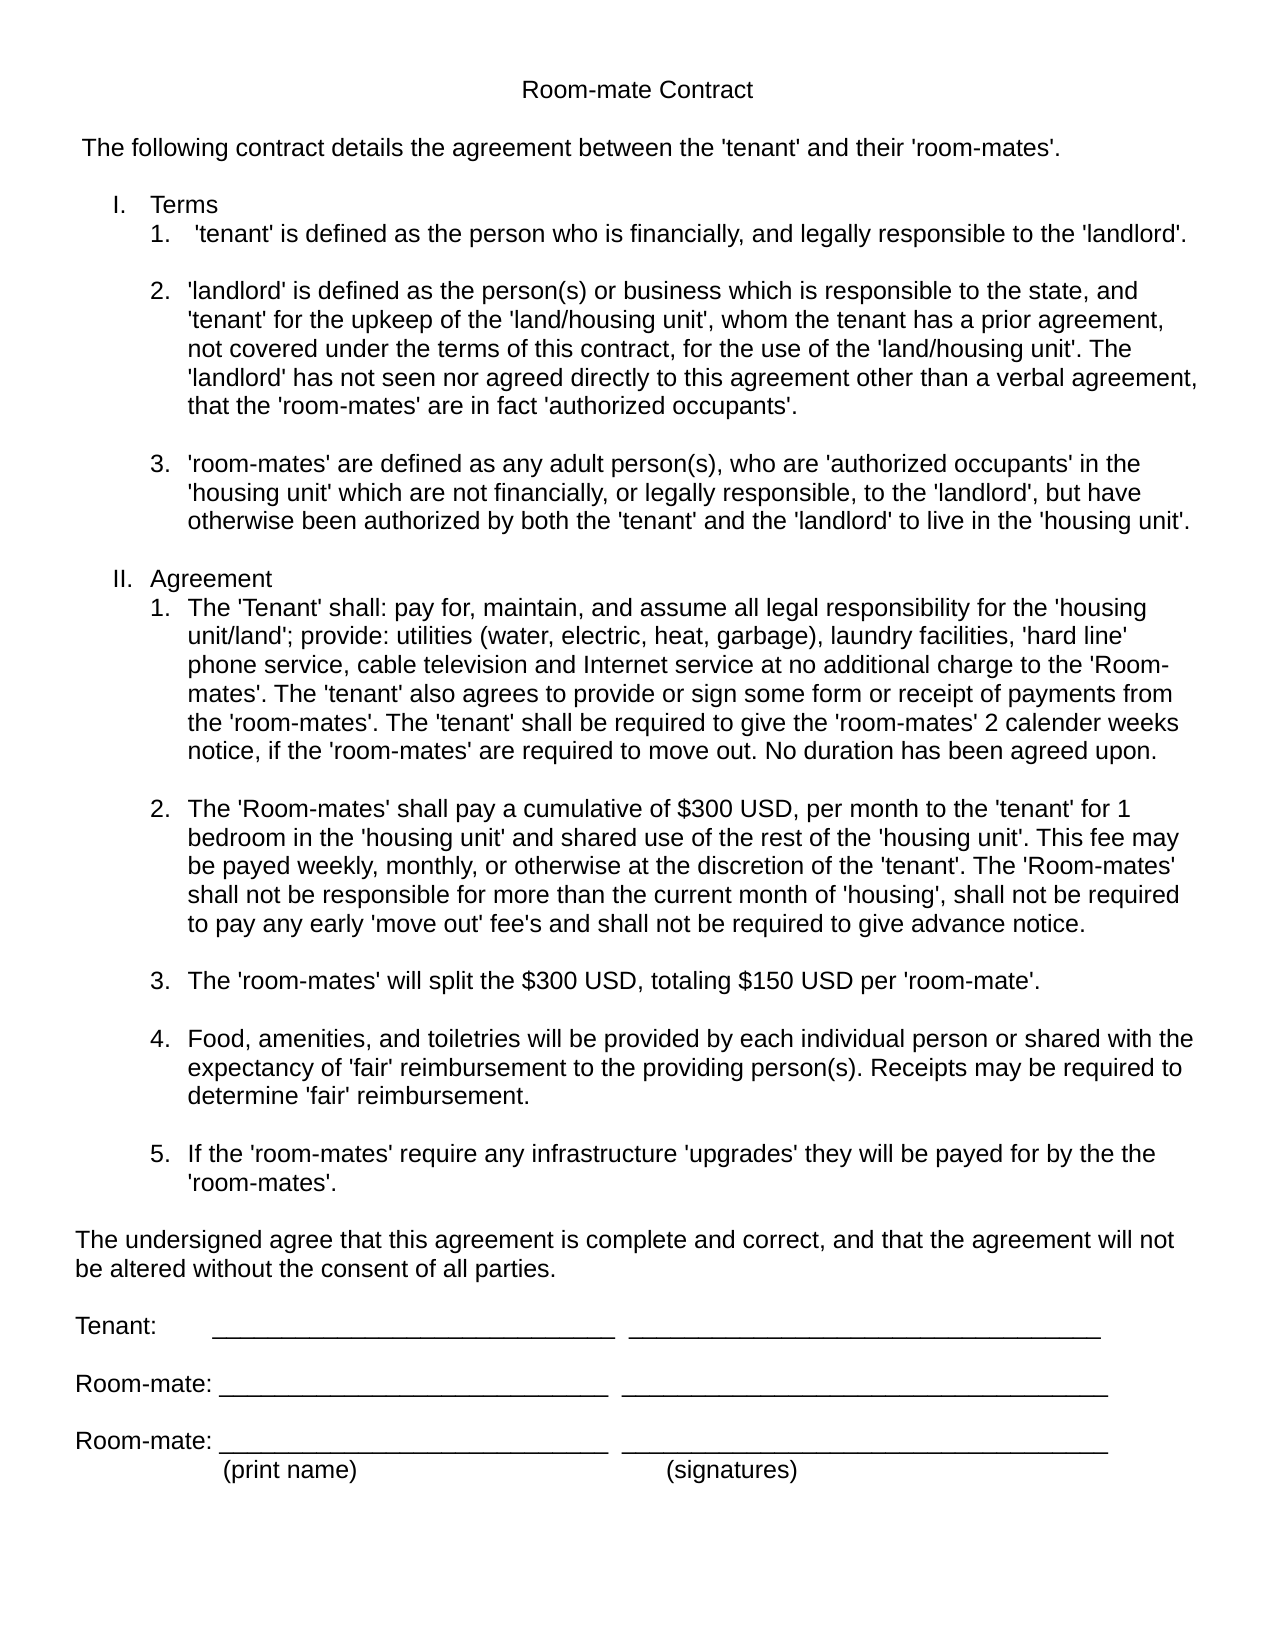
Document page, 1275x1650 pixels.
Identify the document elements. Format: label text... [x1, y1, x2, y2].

list The 'room-mates' will split the $300 USD, totaling $150 USD per 'room-mate'. [150, 966, 1200, 995]
text (print name) (signatures) [75, 1455, 1200, 1484]
list Agreement [112, 564, 1200, 592]
list Food, amenities, and toiletries will be provided by each individual person or shared with the expectancy of 'fair' reimbursement to the providing person(s). Receipts may be required to determine 'fair' reimbursement. [150, 1024, 1200, 1110]
list The 'Room-mates' shall pay a cumulative of $300 USD, per month to the 'tenant' for 1 bedroom in the 'housing unit' and shared use of the rest of the 'housing unit'. This fee may be payed weekly, monthly, or otherwise at the discretion of the 'tenant'. The 'Room-mates' shall not be responsible for more than the current month of 'housing', shall not be required to pay any early 'move out' fee's and shall not be required to give advance notice. [150, 794, 1200, 937]
list Terms [112, 190, 1200, 219]
text The following contract details the agreement between the 'tenant' and their 'room-mates'. [75, 132, 1200, 161]
list 'landlord' is defined as the person(s) or business which is responsible to the state, and 'tenant' for the upkeep of the 'land/housing unit', whom the tenant has a prior agreement, not covered under the terms of this contract, for the use of the 'land/housing unit'. The 'landlord' has not seen nor agreed directly to this agreement other than a verbal agreement, that the 'room-mates' are in fact 'authorized occupants'. [150, 276, 1200, 420]
text Room-mate: ____________________________ ___________________________________ [75, 1426, 1200, 1455]
list 'tenant' is defined as the person who is financially, and legally responsible to the 'landlord'. [150, 219, 1200, 247]
text Room-mate: ____________________________ ___________________________________ [75, 1369, 1200, 1397]
list The 'Tenant' shall: pay for, maintain, and assume all legal responsibility for the 'housing unit/land'; provide: utilities (water, electric, heat, garbage), laundry facilities, 'hard line' phone service, cable television and Internet service at no additional charge to the 'Room-mates'. The 'tenant' also agrees to provide or sign some form or receipt of payments from the 'room-mates'. The 'tenant' shall be required to give the 'room-mates' 2 calender weeks notice, if the 'room-mates' are required to move out. No duration has been agreed upon. [150, 592, 1200, 765]
text The undersigned agree that this agreement is complete and correct, and that the agreement will not be altered without the consent of all parties. [75, 1225, 1200, 1282]
list If the 'room-mates' require any infrastructure 'upgrades' they will be payed for by the the 'room-mates'. [150, 1139, 1200, 1196]
text Room-mate Contract [75, 75, 1200, 104]
list 'room-mates' are defined as any adult person(s), who are 'authorized occupants' in the 'housing unit' which are not financially, or legally responsible, to the 'landlord', but have otherwise been authorized by both the 'tenant' and the 'landlord' to live in the 'housing unit'. [150, 449, 1200, 535]
text Tenant: _____________________________ __________________________________ [75, 1311, 1200, 1340]
